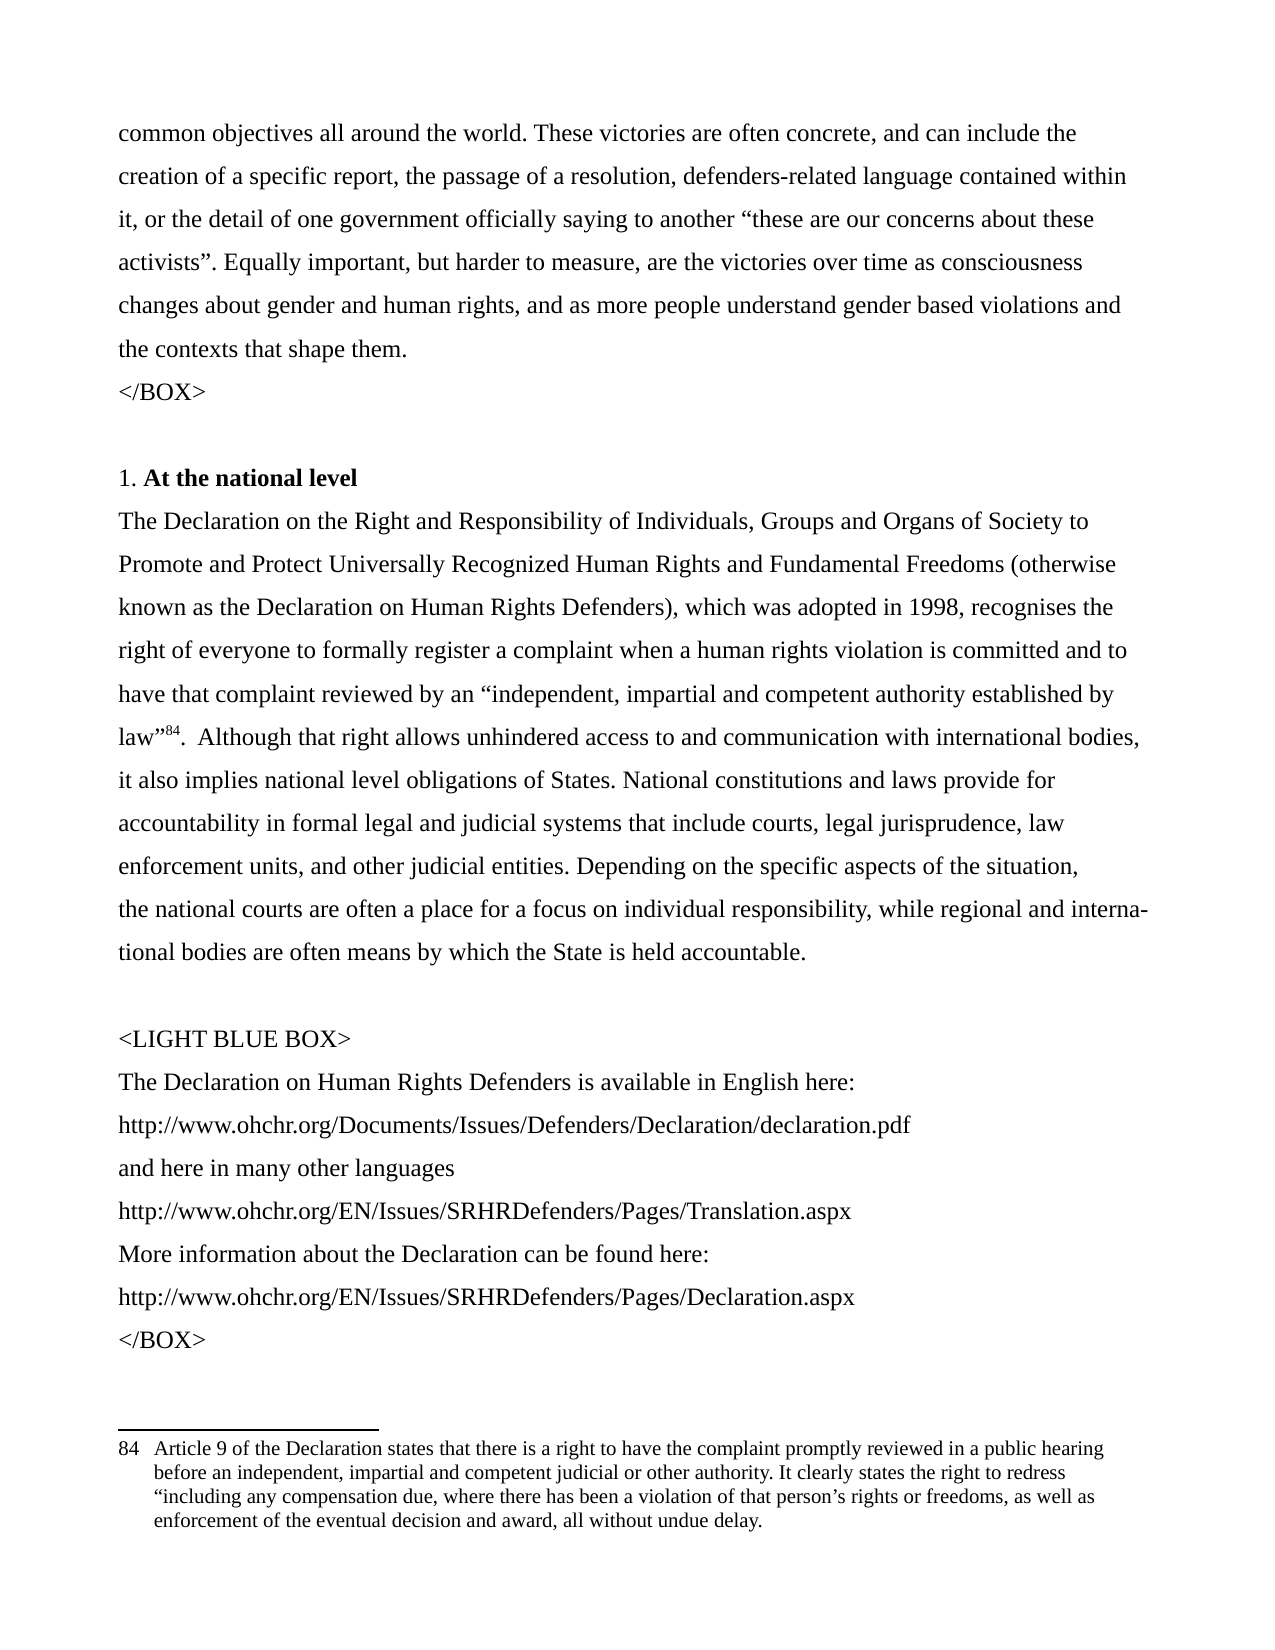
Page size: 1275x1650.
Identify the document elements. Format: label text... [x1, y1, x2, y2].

text </BOX> [118, 1326, 1157, 1354]
text The Declaration on the Right and Responsibility of Individuals, Groups and Organs of Society to Promote and Protect Universally Recognized Human Rights and Fundamental Freedoms (otherwise known as the Declaration on Human Rights Defenders), which was adopted in 1998, recognises the right of everyone to formally register a complaint when a human rights violation is committed and to have that complaint reviewed by an “independent, impartial and competent authority established by law”. Although that right allows unhindered access to and communication with international bodies, it also implies national level obligations of States. National constitutions and laws provide for accountability in formal legal and judicial systems that include courts, legal jurisprudence, law enforcement units, and other judicial entities. Depending on the specific aspects of the situation, [118, 506, 1157, 880]
text and here in many other languages [118, 1153, 1157, 1182]
text </BOX> [118, 377, 1157, 406]
text More information about the Declaration can be found here: [118, 1239, 1157, 1268]
text it, or the detail of one government officially saying to another “these are our concerns about these activists”. Equally important, but harder to measure, are the victories over time as consciousness changes about gender and human rights, and as more people understand gender based violations and the contexts that shape them. [118, 204, 1157, 362]
text common objectives all around the world. These victories are often concrete, and can include the creation of a specific report, the passage of a resolution, defenders-related language contained within [118, 118, 1157, 190]
text tional bodies are often means by which the State is held accountable. [118, 937, 1157, 966]
text <LIGHT BLUE BOX> [118, 1024, 1157, 1052]
text the national courts are often a place for a focus on individual responsibility, while regional and interna- [118, 894, 1157, 923]
text http://www.ohchr.org/EN/Issues/SRHRDefenders/Pages/Translation.aspx [118, 1196, 1157, 1225]
text 1. At the national level [118, 463, 1157, 492]
text http://www.ohchr.org/Documents/Issues/Defenders/Declaration/declaration.pdf [118, 1110, 1157, 1139]
text Article 9 of the Declaration states that there is a right to have the complaint promptly reviewed in a public hearing before an independent, impartial and competent judicial or other authority. It clearly states the right to redress “including any compensation due, where there has been a violation of that person’s rights or freedoms, as well as enforcement of the eventual decision and award, all without undue delay. [118, 1436, 1157, 1532]
text http://www.ohchr.org/EN/Issues/SRHRDefenders/Pages/Declaration.aspx [118, 1282, 1157, 1311]
text The Declaration on Human Rights Defenders is available in English here: [118, 1067, 1157, 1096]
